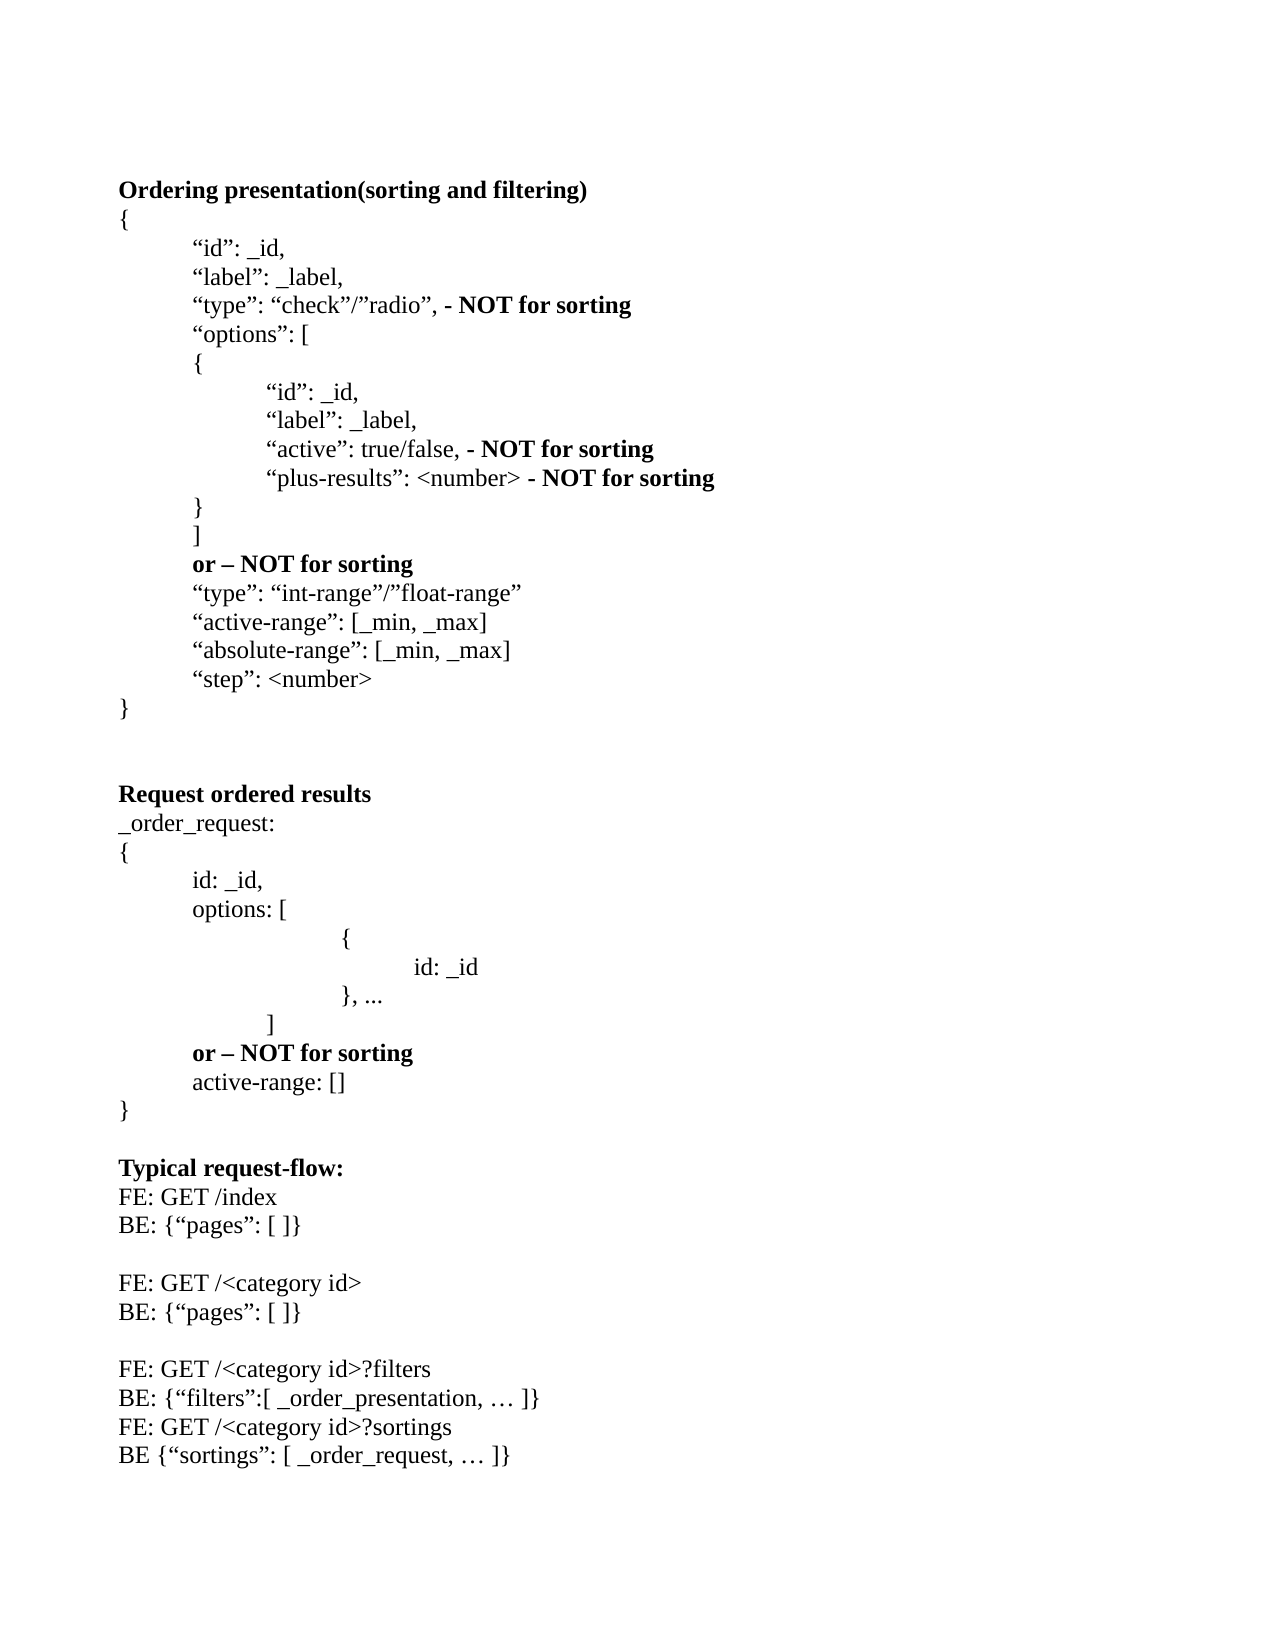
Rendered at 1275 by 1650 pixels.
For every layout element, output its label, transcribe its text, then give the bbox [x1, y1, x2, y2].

text “step”: <number> [118, 664, 1157, 693]
text BE: {“pages”: [ ]} [118, 1211, 1157, 1239]
text { [118, 348, 1157, 377]
text id: _id, [118, 866, 1157, 894]
text “options”: [ [118, 319, 1157, 348]
text { [118, 837, 1157, 866]
text or – NOT for sorting [118, 549, 1157, 578]
text } [118, 492, 1157, 521]
text } [118, 693, 1157, 722]
text } [118, 1096, 1157, 1124]
text Typical request-flow: [118, 1153, 1157, 1182]
text “type”: “int-range”/”float-range” [118, 578, 1157, 607]
text { [118, 204, 1157, 233]
text { [118, 923, 1157, 952]
text or – NOT for sorting [118, 1038, 1157, 1067]
text FE: GET /<category id>?sortings [118, 1412, 1157, 1441]
text active-range: [] [118, 1067, 1157, 1096]
text “id”: _id, [118, 377, 1157, 406]
text “id”: _id, [118, 233, 1157, 262]
text “active”: true/false, - NOT for sorting [118, 434, 1157, 463]
text “label”: _label, [118, 262, 1157, 291]
text BE: {“filters”:[ _order_presentation, … ]} [118, 1383, 1157, 1412]
text }, ... [118, 981, 1157, 1009]
text FE: GET /<category id> [118, 1268, 1157, 1297]
text Request ordered results [118, 779, 1157, 808]
text BE {“sortings”: [ _order_request, … ]} [118, 1441, 1157, 1469]
text “type”: “check”/”radio”, - NOT for sorting [118, 291, 1157, 319]
text ] [118, 1009, 1157, 1038]
text Ordering presentation(sorting and filtering) [118, 176, 1157, 204]
text BE: {“pages”: [ ]} [118, 1297, 1157, 1326]
text FE: GET /<category id>?filters [118, 1354, 1157, 1383]
text “plus-results”: <number> - NOT for sorting [118, 463, 1157, 492]
text options: [ [118, 894, 1157, 923]
text “label”: _label, [118, 406, 1157, 434]
text _order_request: [118, 808, 1157, 837]
text id: _id [118, 952, 1157, 981]
text “absolute-range”: [_min, _max] [118, 636, 1157, 664]
text “active-range”: [_min, _max] [118, 607, 1157, 636]
text ] [118, 521, 1157, 549]
text FE: GET /index [118, 1182, 1157, 1211]
